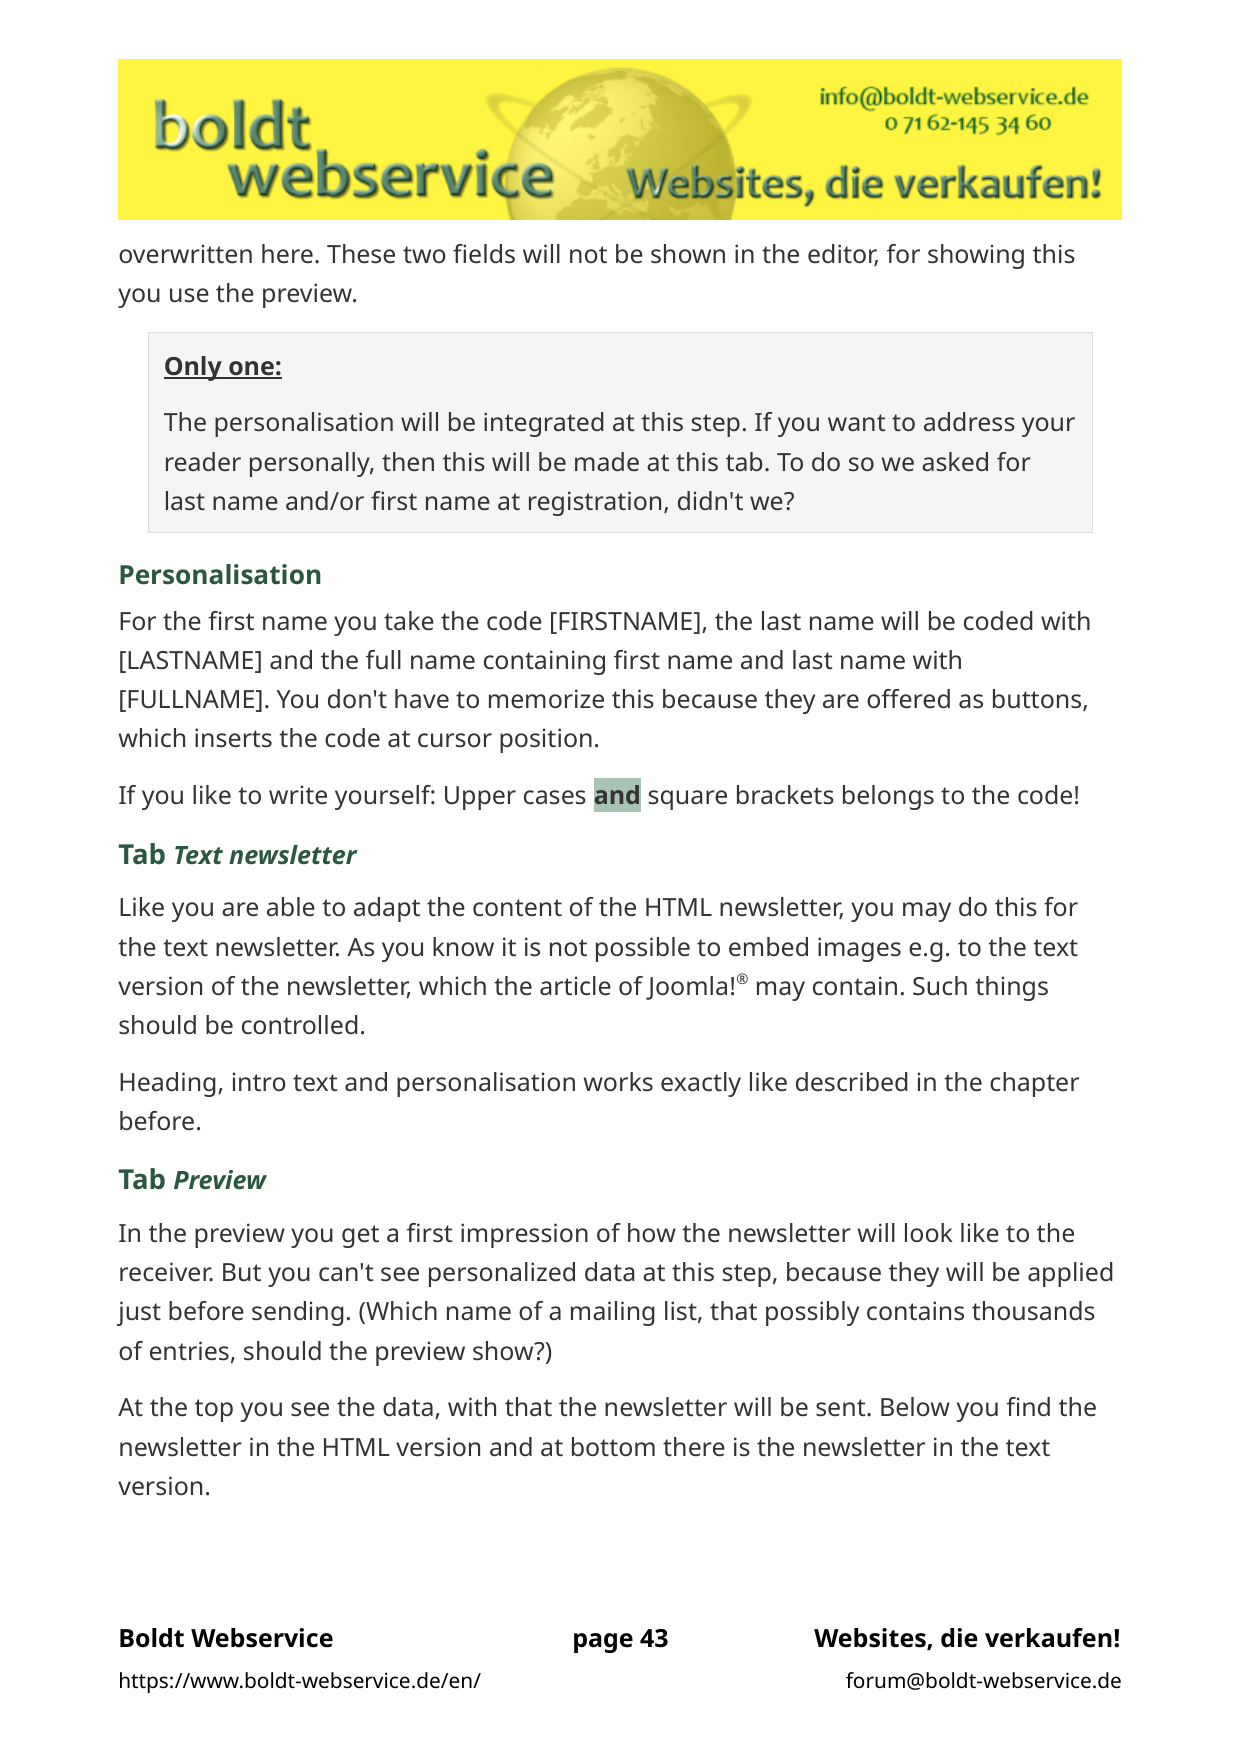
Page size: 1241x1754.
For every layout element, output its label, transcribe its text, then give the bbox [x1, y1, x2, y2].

text If you like to write yourself: Upper cases and square brackets belongs to the code! [641, 778, 1122, 812]
text In the preview you get a first impression of how the newsletter will look like to the receiver. But you can't see personalized data at this step, because they will be applied just before sending. (Which name of a mailing list, that possibly contains thousands of entries, should the preview show?) [118, 1216, 1122, 1367]
text At the top you see the data, with that the newsletter will be sent. Below you find the newsletter in the HTML version and at bottom there is the newsletter in the text version. [118, 1390, 1122, 1502]
subtitle Personalisation [118, 556, 1122, 592]
text overwritten here. These two fields will not be shown in the editor, for showing this you use the preview. [118, 236, 1122, 309]
text Like you are able to adapt the content of the HTML newsletter, you may do this for the text newsletter. As you know it is not possible to embed images e.g. to the text version of the newsletter, which the article of Joomla!® may contain. Such things should be controlled. [118, 890, 1122, 1042]
text Heading, intro text and personalisation works exactly like described in the chapter before. [118, 1064, 1122, 1138]
picture [118, 59, 1123, 220]
text Only one: [149, 333, 1092, 382]
subtitle Tab Preview [118, 1160, 1122, 1198]
text If you like to write yourself: Upper cases and square brackets belongs to the code! [118, 778, 594, 812]
text For the first name you take the code [FIRSTNAME], the last name will be coded with [LASTNAME] and the full name containing first name and last name with [FULLNAME]. You don't have to memorize this because they are offered as buttons, which inserts the code at cursor position. [118, 603, 1122, 755]
subtitle Tab Text newsletter [118, 835, 1122, 872]
text The personalisation will be integrated at this step. If you want to address your reader personally, then this will be made at this tab. To do so we asked for last name and/or first name at registration, didn't we? [149, 389, 1092, 532]
